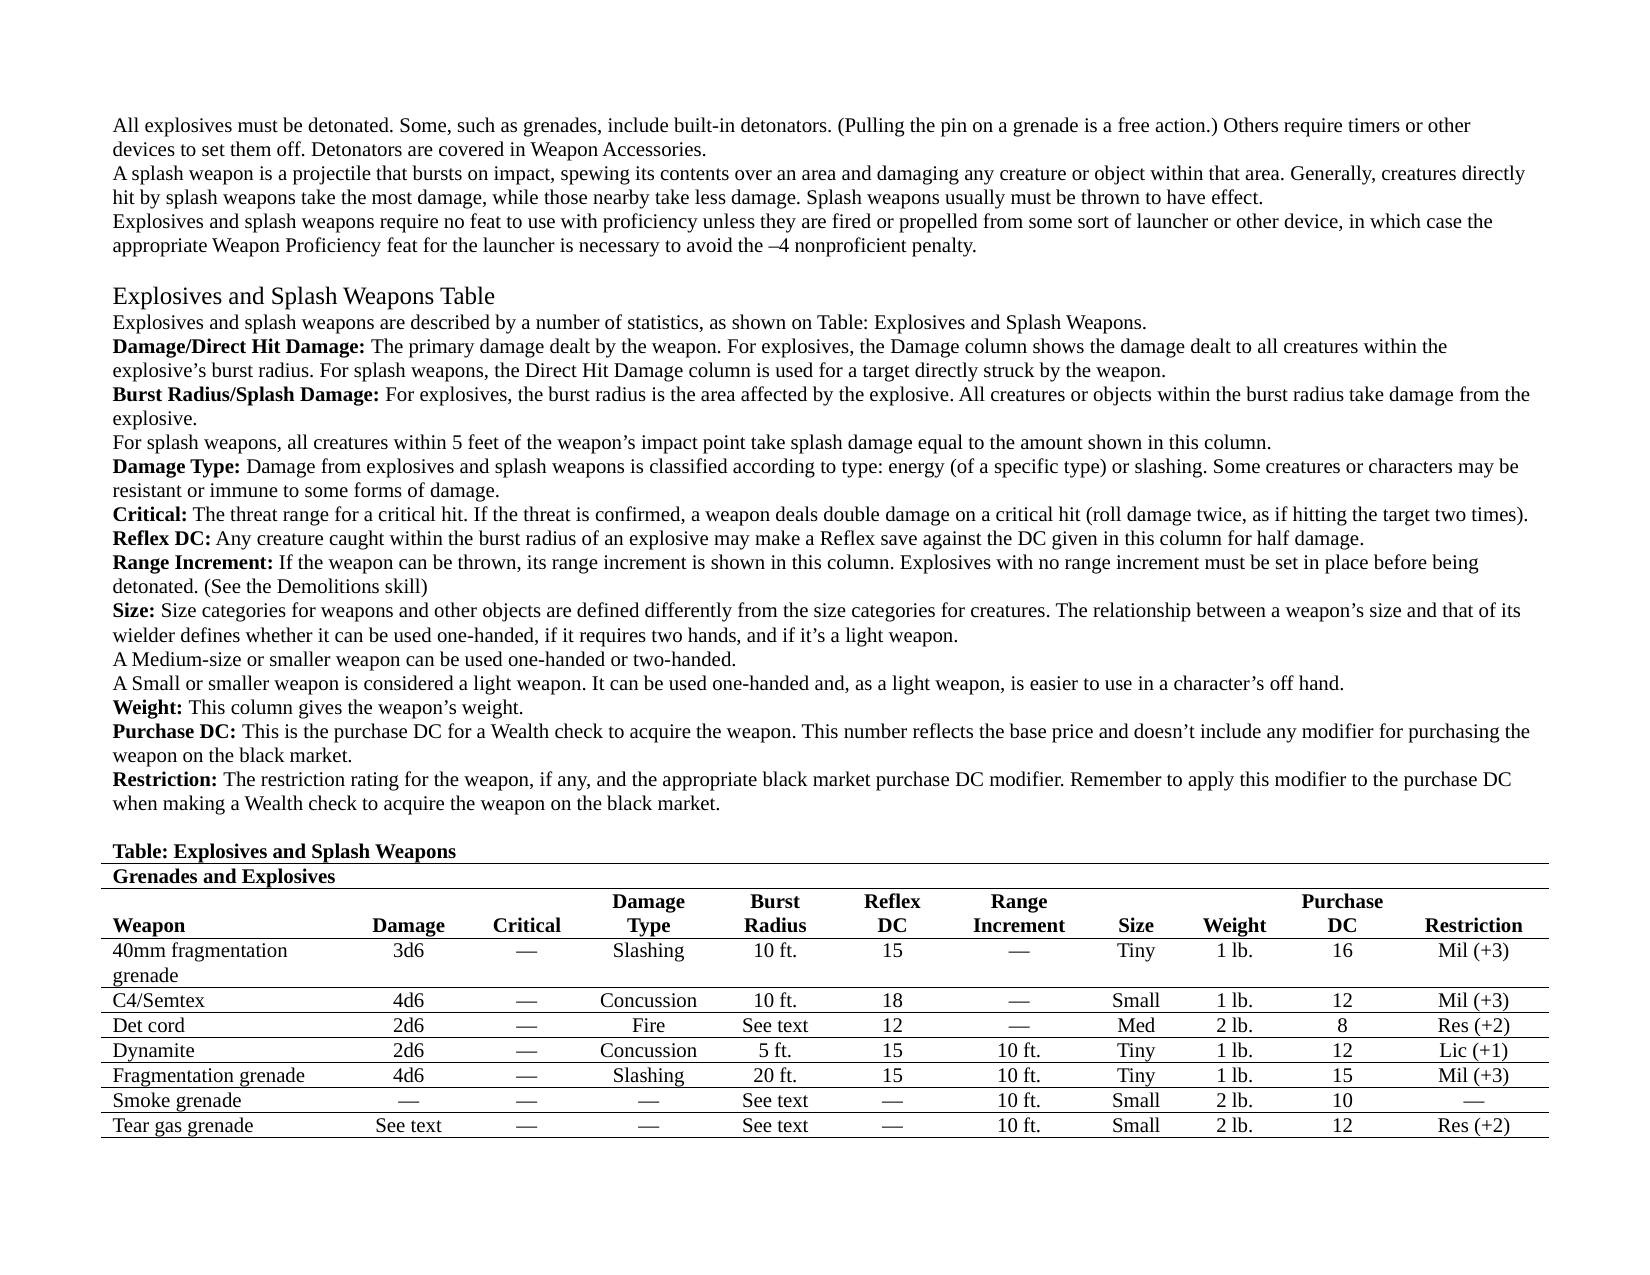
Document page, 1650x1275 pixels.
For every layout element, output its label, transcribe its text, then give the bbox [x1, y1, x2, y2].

table_cell See text [347, 1113, 470, 1137]
table_cell 40mm fragmentation grenade [101, 939, 347, 987]
table_cell Mil (+3) [1399, 1063, 1549, 1087]
table_cell Res (+2) [1399, 1113, 1549, 1137]
table_cell 4d6 [347, 988, 470, 1012]
table_cell Tiny [1089, 1063, 1183, 1087]
table_cell 2 lb. [1183, 1088, 1286, 1112]
table_cell — [949, 988, 1089, 1012]
table_cell Small [1089, 988, 1183, 1012]
table_cell Weapon [101, 889, 347, 937]
table_cell Slashing [583, 1063, 714, 1087]
text Damage/Direct Hit Damage: The primary damage dealt by the weapon. For explosives, the Damage column shows the damage dealt to all creatures within the explosive’s burst radius. For splash weapons, the Direct Hit Damage column is used for a target directly struck by the weapon. [112, 334, 1537, 382]
table_cell Mil (+3) [1399, 988, 1549, 1012]
text Explosives and splash weapons require no feat to use with proficiency unless they are fired or propelled from some sort of launcher or other device, in which case the appropriate Weapon Proficiency feat for the launcher is necessary to avoid the –4 nonproficient penalty. [112, 209, 1537, 257]
table_cell 10 ft. [714, 939, 836, 987]
table_cell Res (+2) [1399, 1013, 1549, 1037]
table_cell 12 [836, 1013, 948, 1037]
table_cell Restriction [1399, 889, 1549, 937]
table_cell Tiny [1089, 939, 1183, 987]
table_cell 16 [1286, 939, 1398, 987]
table_cell 10 ft. [949, 1088, 1089, 1112]
table_cell Critical [470, 889, 583, 937]
table_cell 2d6 [347, 1013, 470, 1037]
table_cell 20 ft. [714, 1063, 836, 1087]
table_cell 1 lb. [1183, 1063, 1286, 1087]
table_cell — [583, 1113, 714, 1137]
table_cell See text [714, 1088, 836, 1112]
table_cell — [347, 1088, 470, 1112]
table_cell 4d6 [347, 1063, 470, 1087]
text Range Increment: If the weapon can be thrown, its range increment is shown in this column. Explosives with no range increment must be set in place before being detonated. (See the Demolitions skill) [112, 550, 1537, 598]
table_cell Concussion [583, 988, 714, 1012]
table_cell C4/Semtex [101, 988, 347, 1012]
table_cell Det cord [101, 1013, 347, 1037]
table_cell 15 [836, 1063, 948, 1087]
text Weight: This column gives the weapon’s weight. [112, 695, 1537, 719]
table_cell — [470, 939, 583, 987]
table_cell 1 lb. [1183, 939, 1286, 987]
table_cell 2 lb. [1183, 1113, 1286, 1137]
table_cell — [470, 1088, 583, 1112]
table_cell Damage [347, 889, 470, 937]
table_cell — [1399, 1088, 1549, 1112]
table_cell 8 [1286, 1013, 1398, 1037]
text Critical: The threat range for a critical hit. If the threat is confirmed, a weapon deals double damage on a critical hit (roll damage twice, as if hitting the target two times). [112, 502, 1537, 526]
subtitle Explosives and Splash Weapons Table [112, 281, 1537, 310]
table_cell Size [1089, 889, 1183, 937]
table_cell — [470, 1038, 583, 1062]
table_cell — [470, 1013, 583, 1037]
text Explosives and splash weapons are described by a number of statistics, as shown on Table: Explosives and Splash Weapons. [112, 310, 1537, 334]
table_cell Reflex DC [836, 889, 948, 937]
table_cell 10 ft. [949, 1113, 1089, 1137]
table_cell 10 ft. [714, 988, 836, 1012]
table_cell — [836, 1113, 948, 1137]
table_cell — [836, 1088, 948, 1112]
table_cell See text [714, 1113, 836, 1137]
table_cell 18 [836, 988, 948, 1012]
table_cell 12 [1286, 988, 1398, 1012]
table_cell 12 [1286, 1038, 1398, 1062]
table_cell — [470, 988, 583, 1012]
table_cell Smoke grenade [101, 1088, 347, 1112]
table_cell 3d6 [347, 939, 470, 987]
table_cell Concussion [583, 1038, 714, 1062]
table_cell 10 ft. [949, 1038, 1089, 1062]
table_cell 15 [836, 1038, 948, 1062]
table_cell 10 [1286, 1088, 1398, 1112]
table_cell Slashing [583, 939, 714, 987]
table_header Table: Explosives and Splash Weapons [101, 839, 1549, 863]
text Purchase DC: This is the purchase DC for a Wealth check to acquire the weapon. This number reflects the base price and doesn’t include any modifier for purchasing the weapon on the black market. [112, 719, 1537, 767]
table_cell — [949, 939, 1089, 987]
table_cell 1 lb. [1183, 1038, 1286, 1062]
text Restriction: The restriction rating for the weapon, if any, and the appropriate black market purchase DC modifier. Remember to apply this modifier to the purchase DC when making a Wealth check to acquire the weapon on the black market. [112, 767, 1537, 815]
text A splash weapon is a projectile that bursts on impact, spewing its contents over an area and damaging any creature or object within that area. Generally, creatures directly hit by splash weapons take the most damage, while those nearby take less damage. Splash weapons usually must be thrown to have effect. [112, 161, 1537, 209]
table_cell Small [1089, 1113, 1183, 1137]
table_cell Burst Radius [714, 889, 836, 937]
table_cell Lic (+1) [1399, 1038, 1549, 1062]
text A Medium-size or smaller weapon can be used one-handed or two-handed. [112, 647, 1537, 671]
table_cell Purchase DC [1286, 889, 1398, 937]
table_cell Weight [1183, 889, 1286, 937]
table_cell Damage Type [583, 889, 714, 937]
text For splash weapons, all creatures within 5 feet of the weapon’s impact point take splash damage equal to the amount shown in this column. [112, 430, 1537, 454]
table_cell Grenades and Explosives [101, 864, 1549, 888]
table_cell — [583, 1088, 714, 1112]
table_cell Dynamite [101, 1038, 347, 1062]
table_cell 12 [1286, 1113, 1398, 1137]
table_cell Tear gas grenade [101, 1113, 347, 1137]
text A Small or smaller weapon is considered a light weapon. It can be used one-handed and, as a light weapon, is easier to use in a character’s off hand. [112, 671, 1537, 695]
table_cell — [470, 1063, 583, 1087]
table_cell Med [1089, 1013, 1183, 1037]
table_cell 2 lb. [1183, 1013, 1286, 1037]
table_cell Range Increment [949, 889, 1089, 937]
text Burst Radius/Splash Damage: For explosives, the burst radius is the area affected by the explosive. All creatures or objects within the burst radius take damage from the explosive. [112, 382, 1537, 430]
text Size: Size categories for weapons and other objects are defined differently from the size categories for creatures. The relationship between a weapon’s size and that of its wielder defines whether it can be used one-handed, if it requires two hands, and if it’s a light weapon. [112, 598, 1537, 647]
table_cell Small [1089, 1088, 1183, 1112]
text All explosives must be detonated. Some, such as grenades, include built-in detonators. (Pulling the pin on a grenade is a free action.) Others require timers or other devices to set them off. Detonators are covered in Weapon Accessories. [112, 112, 1537, 161]
text Damage Type: Damage from explosives and splash weapons is classified according to type: energy (of a specific type) or slashing. Some creatures or characters may be resistant or immune to some forms of damage. [112, 454, 1537, 502]
table_cell Fragmentation grenade [101, 1063, 347, 1087]
table_cell See text [714, 1013, 836, 1037]
table_cell 1 lb. [1183, 988, 1286, 1012]
table_cell Fire [583, 1013, 714, 1037]
table_cell 15 [1286, 1063, 1398, 1087]
table_cell Tiny [1089, 1038, 1183, 1062]
text Reflex DC: Any creature caught within the burst radius of an explosive may make a Reflex save against the DC given in this column for half damage. [112, 526, 1537, 550]
table_cell 5 ft. [714, 1038, 836, 1062]
table_cell Mil (+3) [1399, 939, 1549, 987]
table_cell — [470, 1113, 583, 1137]
table_cell 10 ft. [949, 1063, 1089, 1087]
table_cell — [949, 1013, 1089, 1037]
table_cell 15 [836, 939, 948, 987]
table_cell 2d6 [347, 1038, 470, 1062]
